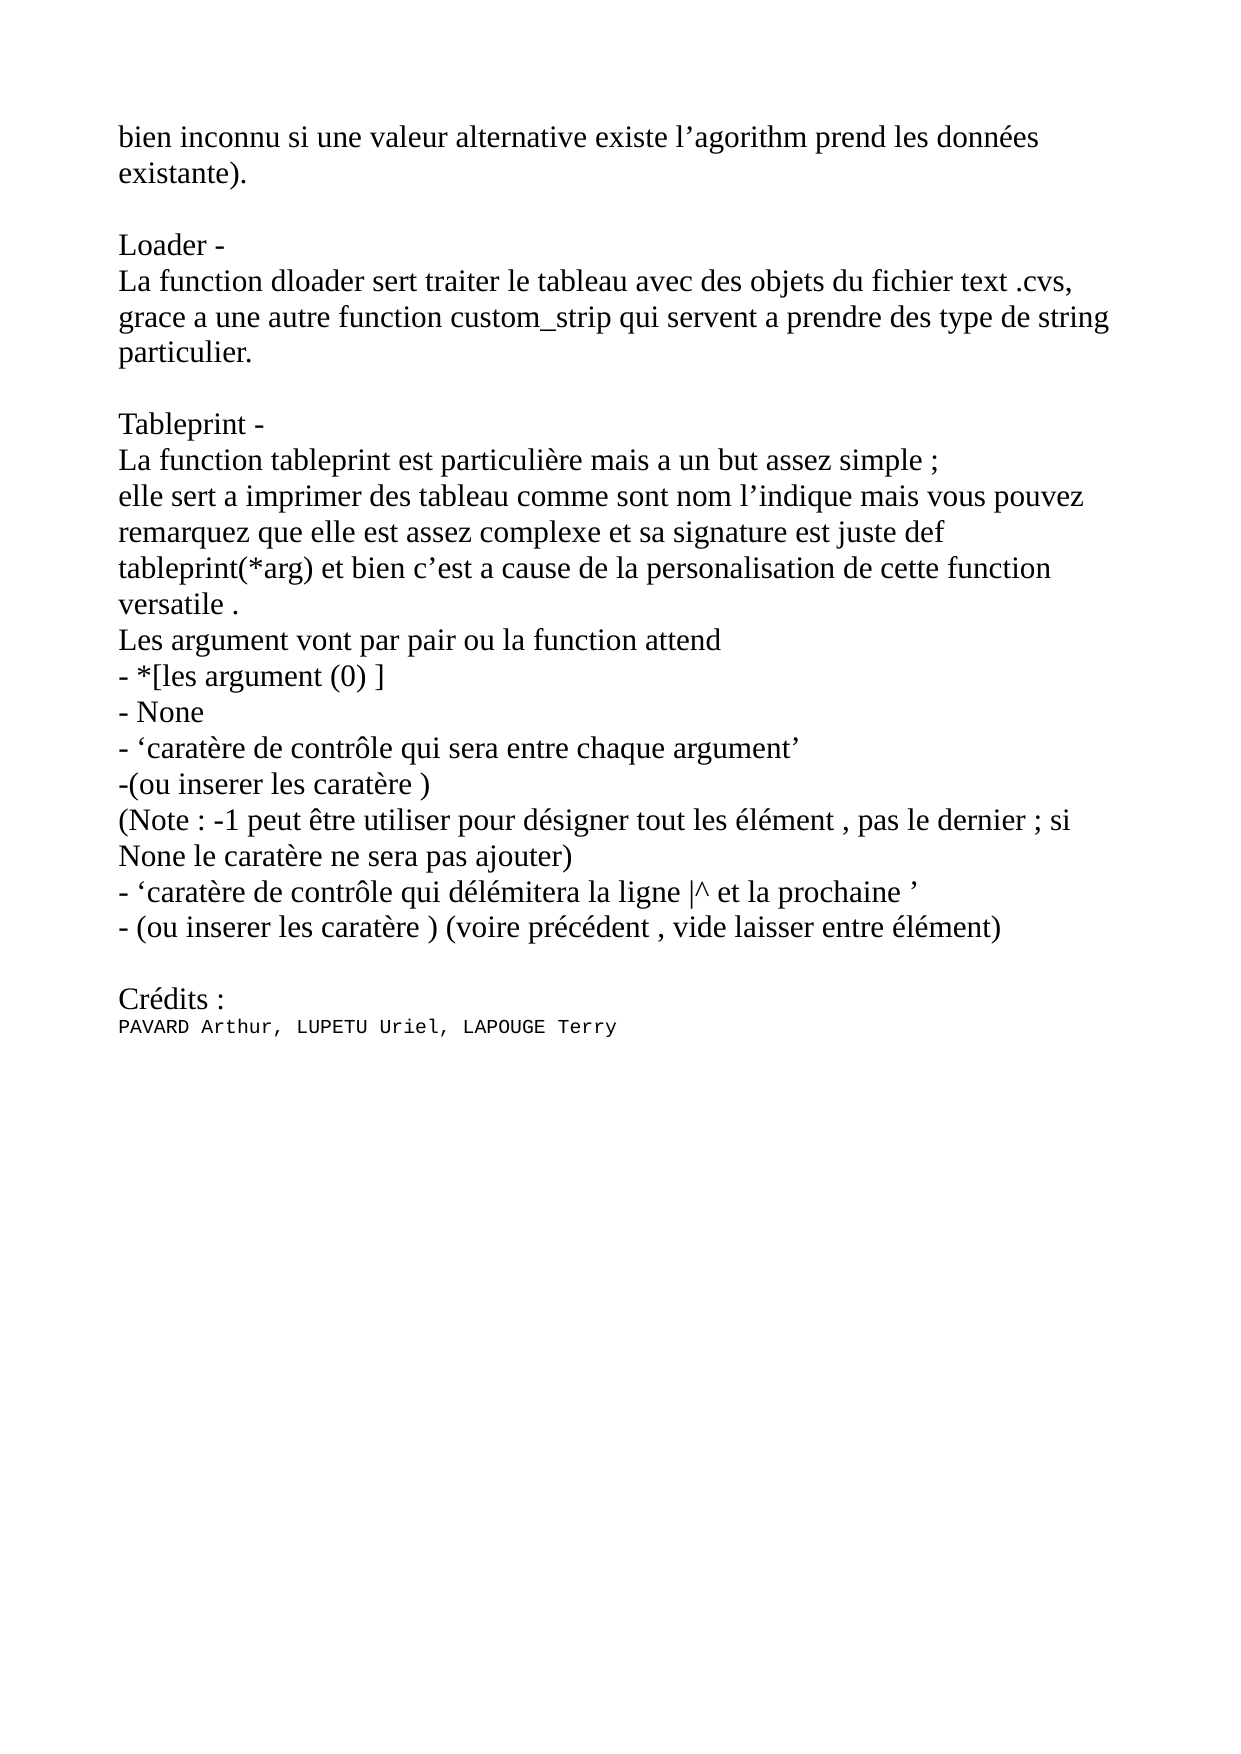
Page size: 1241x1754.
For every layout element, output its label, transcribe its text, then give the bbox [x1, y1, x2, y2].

text elle sert a imprimer des tableau comme sont nom l’indique mais vous pouvez remarquez que elle est assez complexe et sa signature est juste def tableprint(*arg) et bien c’est a cause de la personalisation de cette function versatile . [118, 477, 1122, 621]
text - *[les argument (0) ] [118, 657, 1122, 693]
text - ‘caratère de contrôle qui sera entre chaque argument’ [118, 729, 1122, 765]
text Tableprint - [118, 406, 1122, 442]
text PAVARD Arthur, LUPETU Uriel, LAPOUGE Terry [118, 1017, 1122, 1039]
text La function tableprint est particulière mais a un but assez simple ; [118, 442, 1122, 477]
text Loader - [118, 226, 1122, 262]
text La function dloader sert traiter le tableau avec des objets du fichier text .cvs, grace a une autre function custom_strip qui servent a prendre des type de string particulier. [118, 262, 1122, 370]
text Crédits : [118, 981, 1122, 1017]
text -(ou inserer les caratère ) [118, 765, 1122, 801]
text bien inconnu si une valeur alternative existe l’agorithm prend les données existante). [118, 118, 1122, 190]
text - (ou inserer les caratère ) (voire précédent , vide laisser entre élément) [118, 909, 1122, 945]
text - None [118, 693, 1122, 729]
text - ‘caratère de contrôle qui délémitera la ligne |^ et la prochaine ’ [118, 873, 1122, 909]
text (Note : -1 peut être utiliser pour désigner tout les élément , pas le dernier ; si None le caratère ne sera pas ajouter) [118, 801, 1122, 873]
text Les argument vont par pair ou la function attend [118, 621, 1122, 657]
